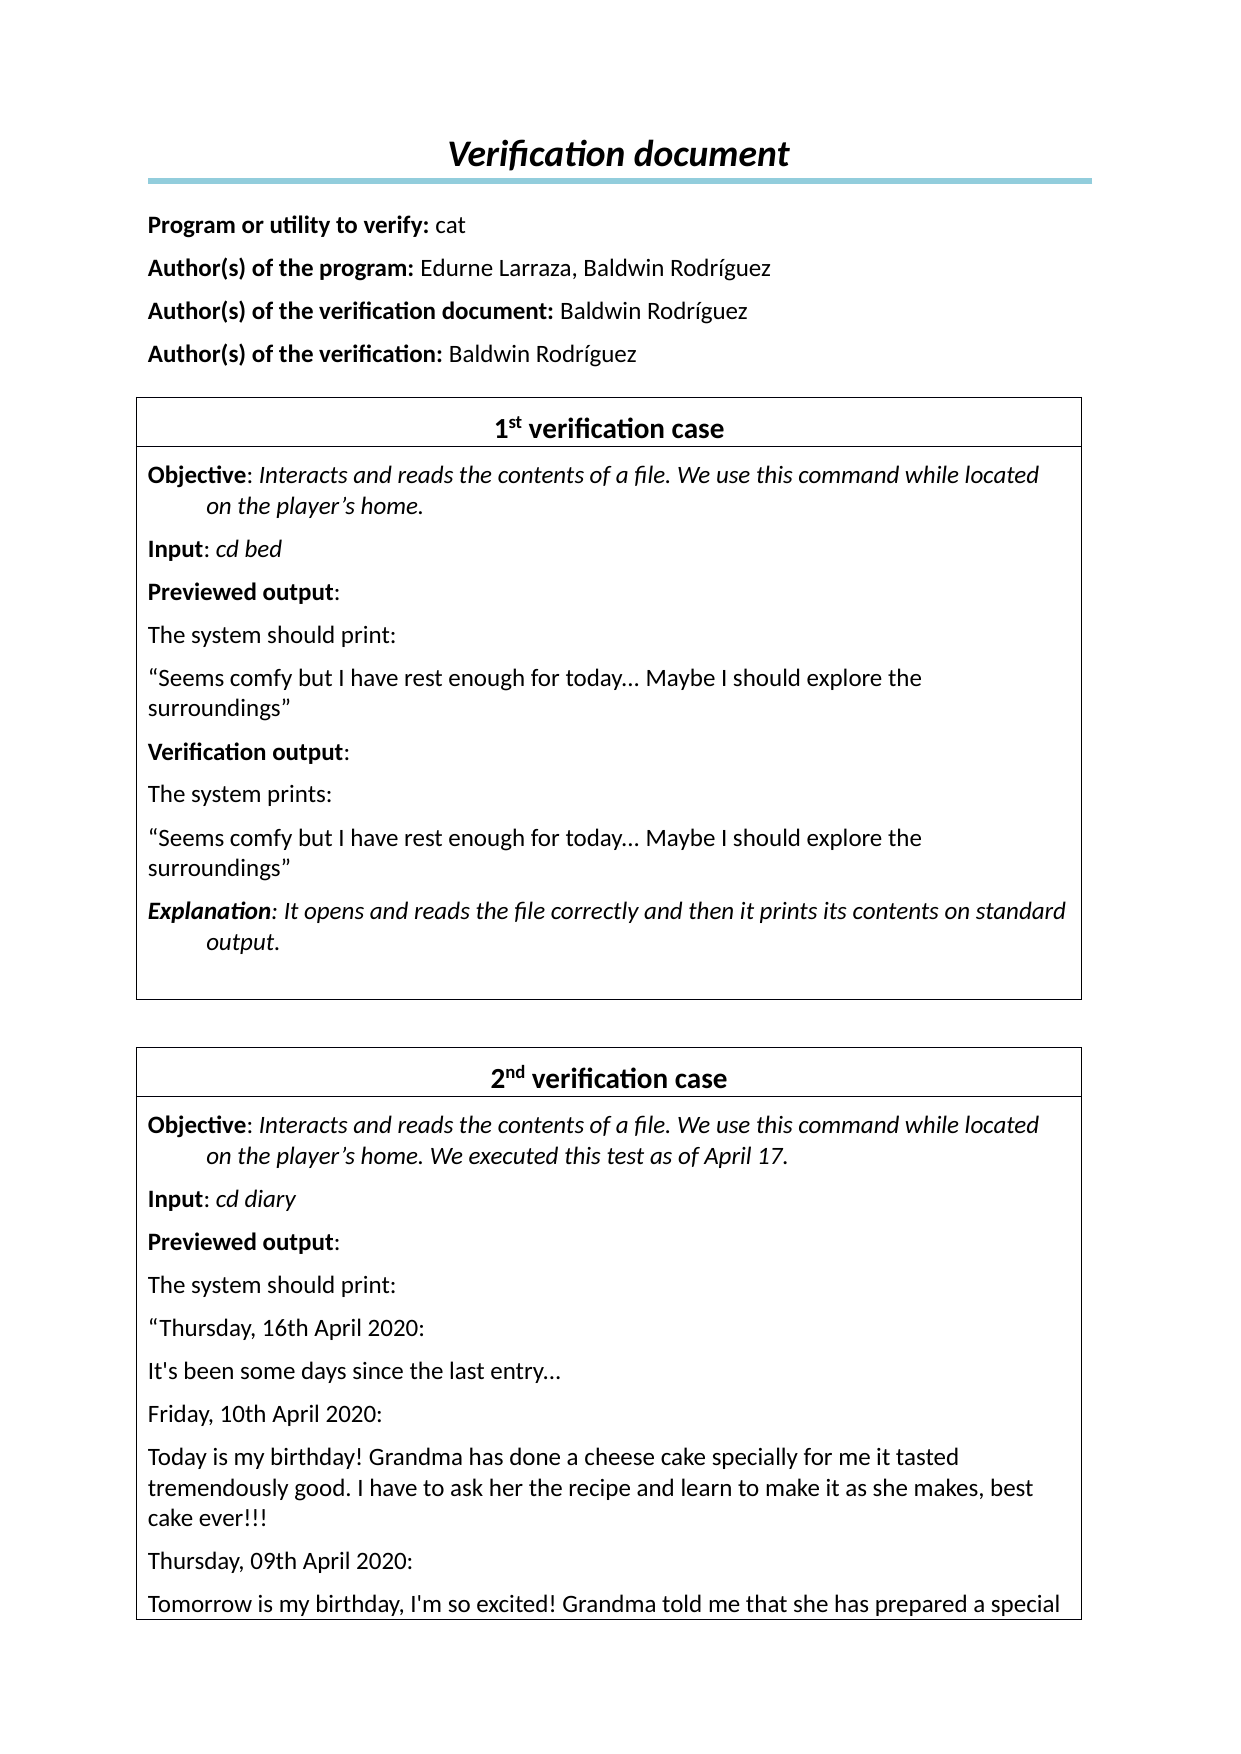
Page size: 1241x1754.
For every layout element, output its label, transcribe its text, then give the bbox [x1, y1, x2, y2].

table_cell Objective: Interacts and reads the contents of a file. We use this command while located on the player’s home. We executed this test as of April 17. Input: cd diary Previewed output: The system should print: “Thursday, 16th April 2020: It's been some days since the last entry... Friday, 10th April 2020: Today is my birthday! Grandma has done a cheese cake specially for me it tasted tremendously good. I have to ask her the recipe and learn to make it as she makes, best cake ever!!! Thursday, 09th April 2020: Tomorrow is my birthday, I'm so excited! Grandma told me that she has prepared a special [137, 1097, 1081, 1619]
text Author(s) of the verification document: Baldwin Rodríguez [148, 295, 1092, 326]
table_header 1st verification case [137, 398, 1081, 446]
text Author(s) of the verification: Baldwin Rodríguez [148, 338, 1092, 369]
table_header 2nd verification case [137, 1048, 1081, 1096]
text Verification document [148, 130, 1092, 178]
text Author(s) of the program: Edurne Larraza, Baldwin Rodríguez [148, 252, 1092, 283]
table_cell Objective: Interacts and reads the contents of a file. We use this command while located on the player’s home. Input: cd bed Previewed output: The system should print: “Seems comfy but I have rest enough for today... Maybe I should explore the surroundings” Verification output: The system prints: “Seems comfy but I have rest enough for today... Maybe I should explore the surroundings” Explanation: It opens and reads the file correctly and then it prints its contents on standard output. [137, 447, 1081, 999]
text Program or utility to verify: cat [148, 209, 1092, 240]
